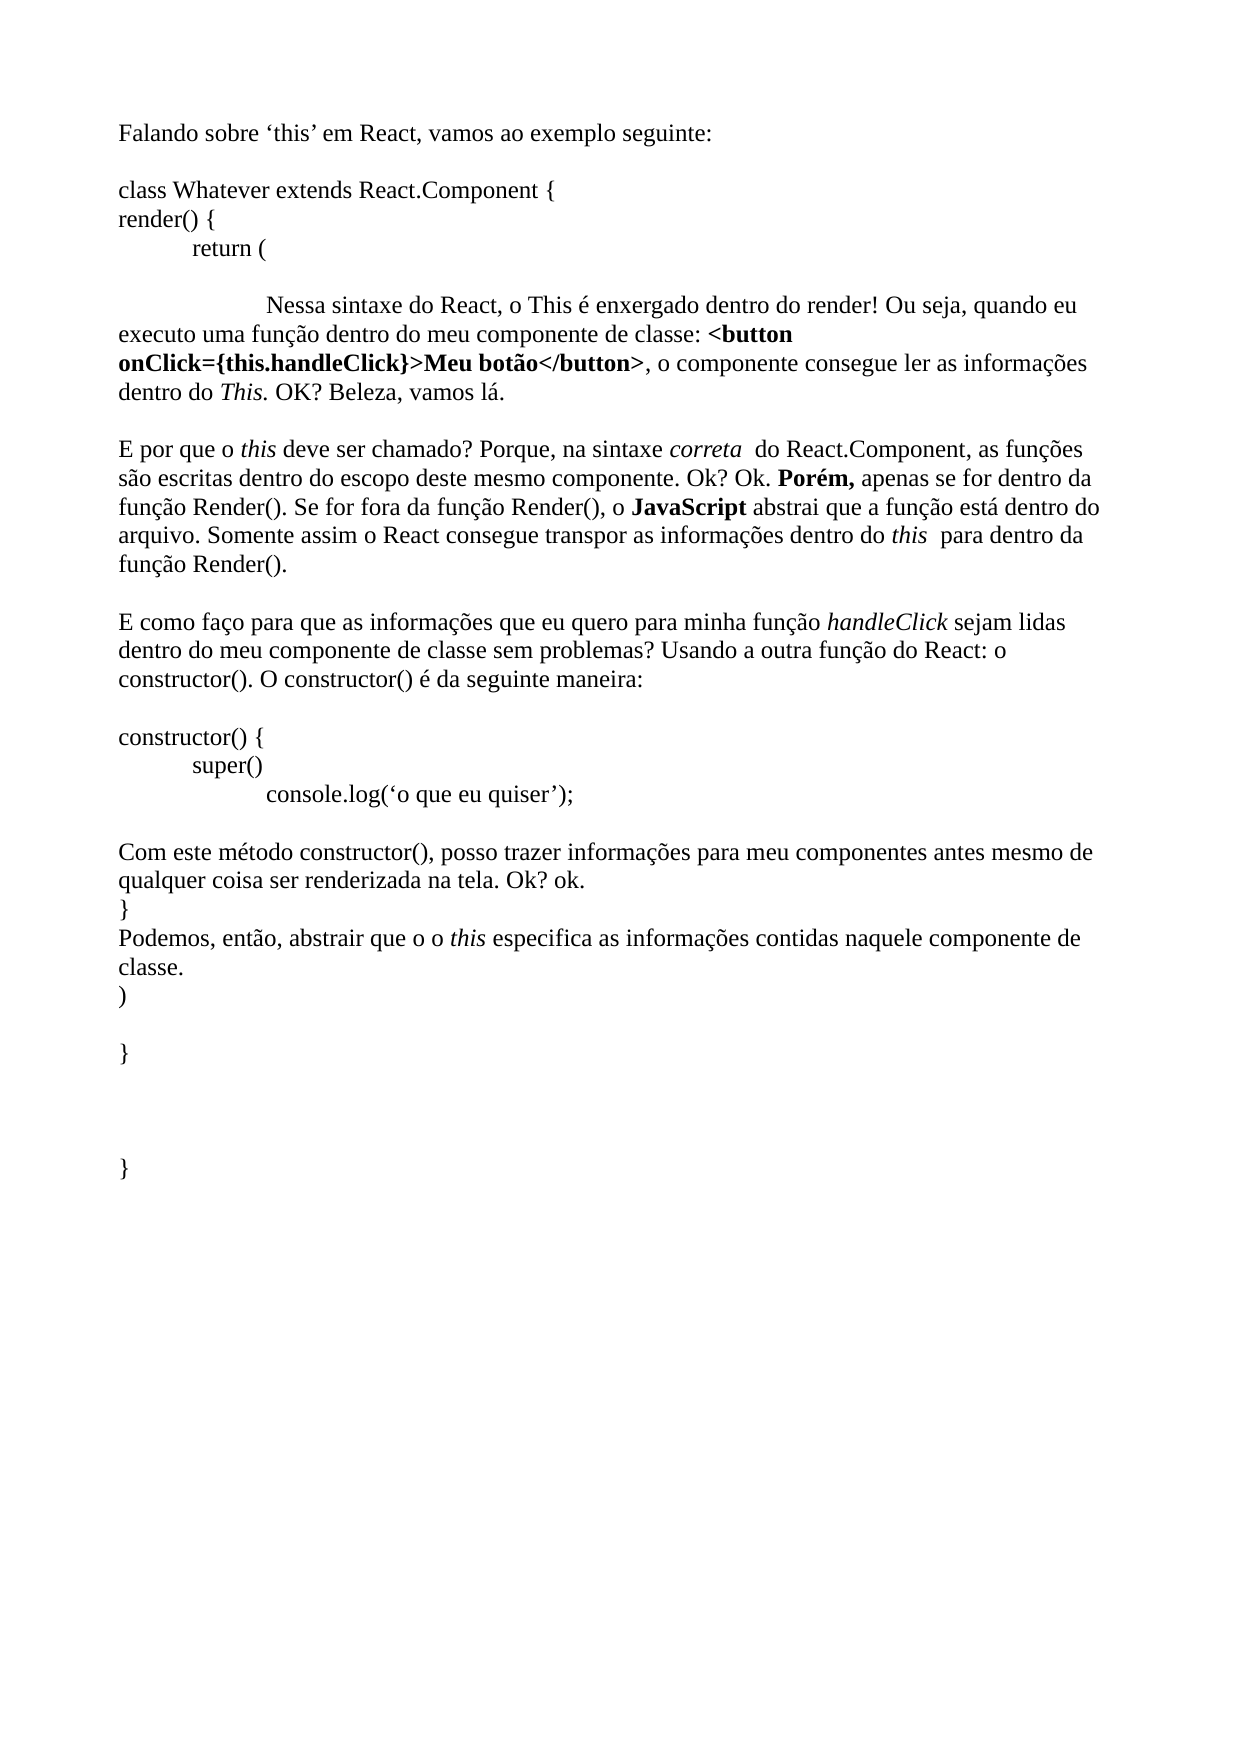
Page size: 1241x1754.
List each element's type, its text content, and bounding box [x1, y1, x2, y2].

text Falando sobre ‘this’ em React, vamos ao exemplo seguinte: [118, 118, 1122, 147]
text E por que o this deve ser chamado? Porque, na sintaxe correta do React.Component, as funções são escritas dentro do escopo deste mesmo componente. Ok? Ok. Porém, apenas se for dentro da função Render(). Se for fora da função Render(), o JavaScript abstrai que a função está dentro do arquivo. Somente assim o React consegue transpor as informações dentro do this para dentro da função Render(). [118, 434, 1122, 578]
text Com este método constructor(), posso trazer informações para meu componentes antes mesmo de qualquer coisa ser renderizada na tela. Ok? ok. [118, 837, 1122, 894]
text console.log(‘o que eu quiser’); [118, 779, 1122, 808]
text Podemos, então, abstrair que o o this especifica as informações contidas naquele componente de classe. [118, 923, 1122, 981]
text ) } [118, 981, 1122, 1067]
text Nessa sintaxe do React, o This é enxergado dentro do render! Ou seja, quando eu executo uma função dentro do meu componente de classe: <button onClick={this.handleClick}>Meu botão</button>, o componente consegue ler as informações dentro do This. OK? Beleza, vamos lá. [118, 291, 1122, 406]
text class Whatever extends React.Component { [118, 176, 1122, 204]
text render() { return ( [118, 204, 1122, 262]
text E como faço para que as informações que eu quero para minha função handleClick sejam lidas dentro do meu componente de classe sem problemas? Usando a outra função do React: o constructor(). O constructor() é da seguinte maneira: [118, 607, 1122, 693]
text constructor() { [118, 722, 1122, 751]
text } [118, 894, 1122, 923]
text } [118, 1153, 1122, 1182]
text super() [118, 751, 1122, 779]
